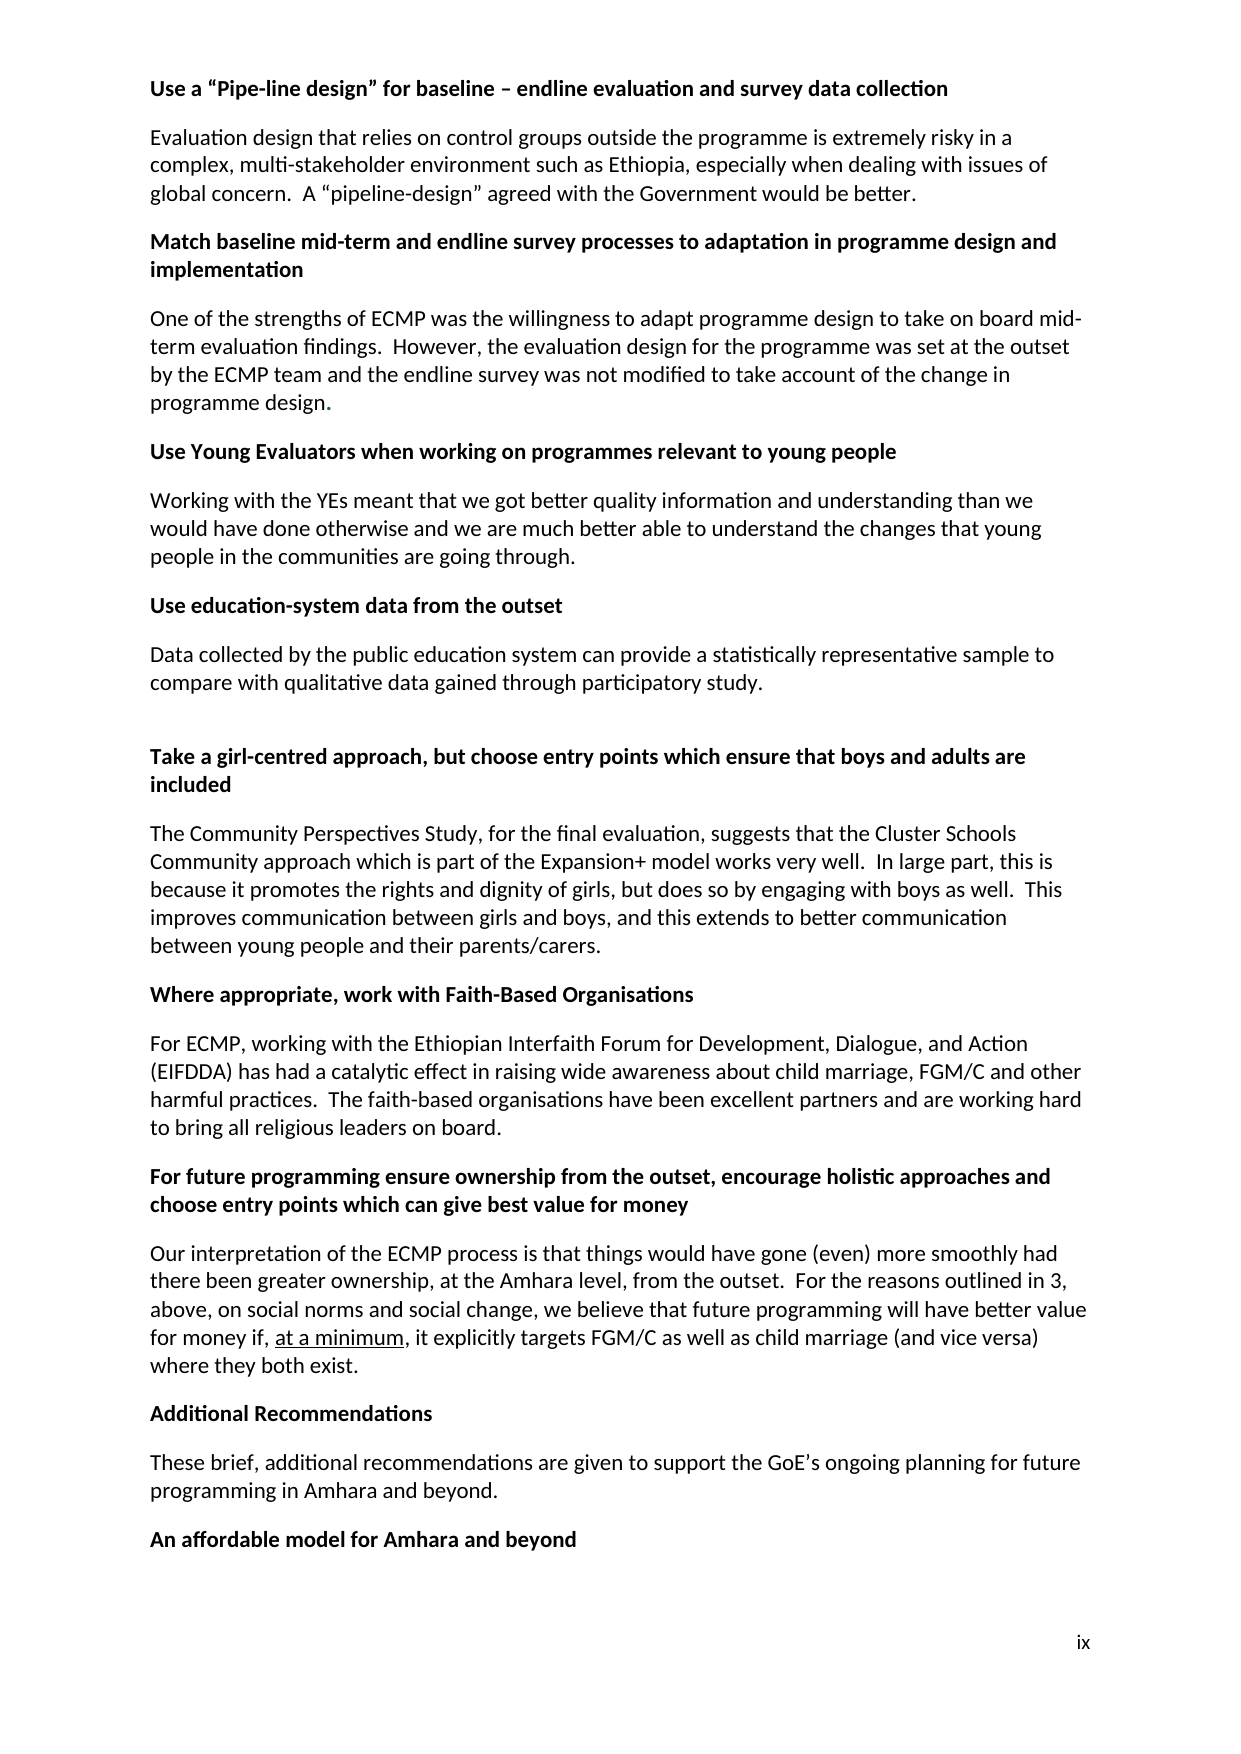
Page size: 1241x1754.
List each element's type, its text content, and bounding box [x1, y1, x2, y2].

text Take a girl-centred approach, but choose entry points which ensure that boys and adults are included [150, 742, 1090, 798]
text Where appropriate, work with Faith-Based Organisations [150, 980, 1090, 1008]
text Use education-system data from the outset [150, 591, 1090, 619]
text Match baseline mid-term and endline survey processes to adaptation in programme design and implementation [150, 227, 1090, 283]
text Data collected by the public education system can provide a statistically representative sample to compare with qualitative data gained through participatory study. [150, 640, 1090, 696]
text Evaluation design that relies on control groups outside the programme is extremely risky in a complex, multi-stakeholder environment such as Ethiopia, especially when dealing with issues of global concern. A “pipeline-design” agreed with the Government would be better. [150, 123, 1090, 207]
text An affordable model for Amhara and beyond [150, 1525, 1090, 1553]
text Use a “Pipe-line design” for baseline – endline evaluation and survey data collection [150, 74, 1090, 102]
text The Community Perspectives Study, for the final evaluation, suggests that the Cluster Schools Community approach which is part of the Expansion+ model works very well. In large part, this is because it promotes the rights and dignity of girls, but does so by engaging with boys as well. This improves communication between girls and boys, and this extends to better communication between young people and their parents/carers. [150, 819, 1090, 959]
text Use Young Evaluators when working on programmes relevant to young people [150, 437, 1090, 465]
text For ECMP, working with the Ethiopian Interfaith Forum for Development, Dialogue, and Action (EIFDDA) has had a catalytic effect in raising wide awareness about child marriage, FGM/C and other harmful practices. The faith-based organisations have been excellent partners and are working hard to bring all religious leaders on board. [150, 1029, 1090, 1141]
text For future programming ensure ownership from the outset, encourage holistic approaches and choose entry points which can give best value for money [150, 1162, 1090, 1218]
text Working with the YEs meant that we got better quality information and understanding than we would have done otherwise and we are much better able to understand the changes that young people in the communities are going through. [150, 486, 1090, 570]
text Additional Recommendations [150, 1399, 1090, 1428]
text These brief, additional recommendations are given to support the GoE’s ongoing planning for future programming in Amhara and beyond. [150, 1448, 1090, 1504]
text Our interpretation of the ECMP process is that things would have gone (even) more smoothly had there been greater ownership, at the Amhara level, from the outset. For the reasons outlined in 3, above, on social norms and social change, we believe that future programming will have better value for money if, at a minimum, it explicitly targets FGM/C as well as child marriage (and vice versa) where they both exist. [150, 1239, 1090, 1379]
text One of the strengths of ECMP was the willingness to adapt programme design to take on board mid-term evaluation findings. However, the evaluation design for the programme was set at the outset by the ECMP team and the endline survey was not modified to take account of the change in programme design. [150, 304, 1090, 416]
